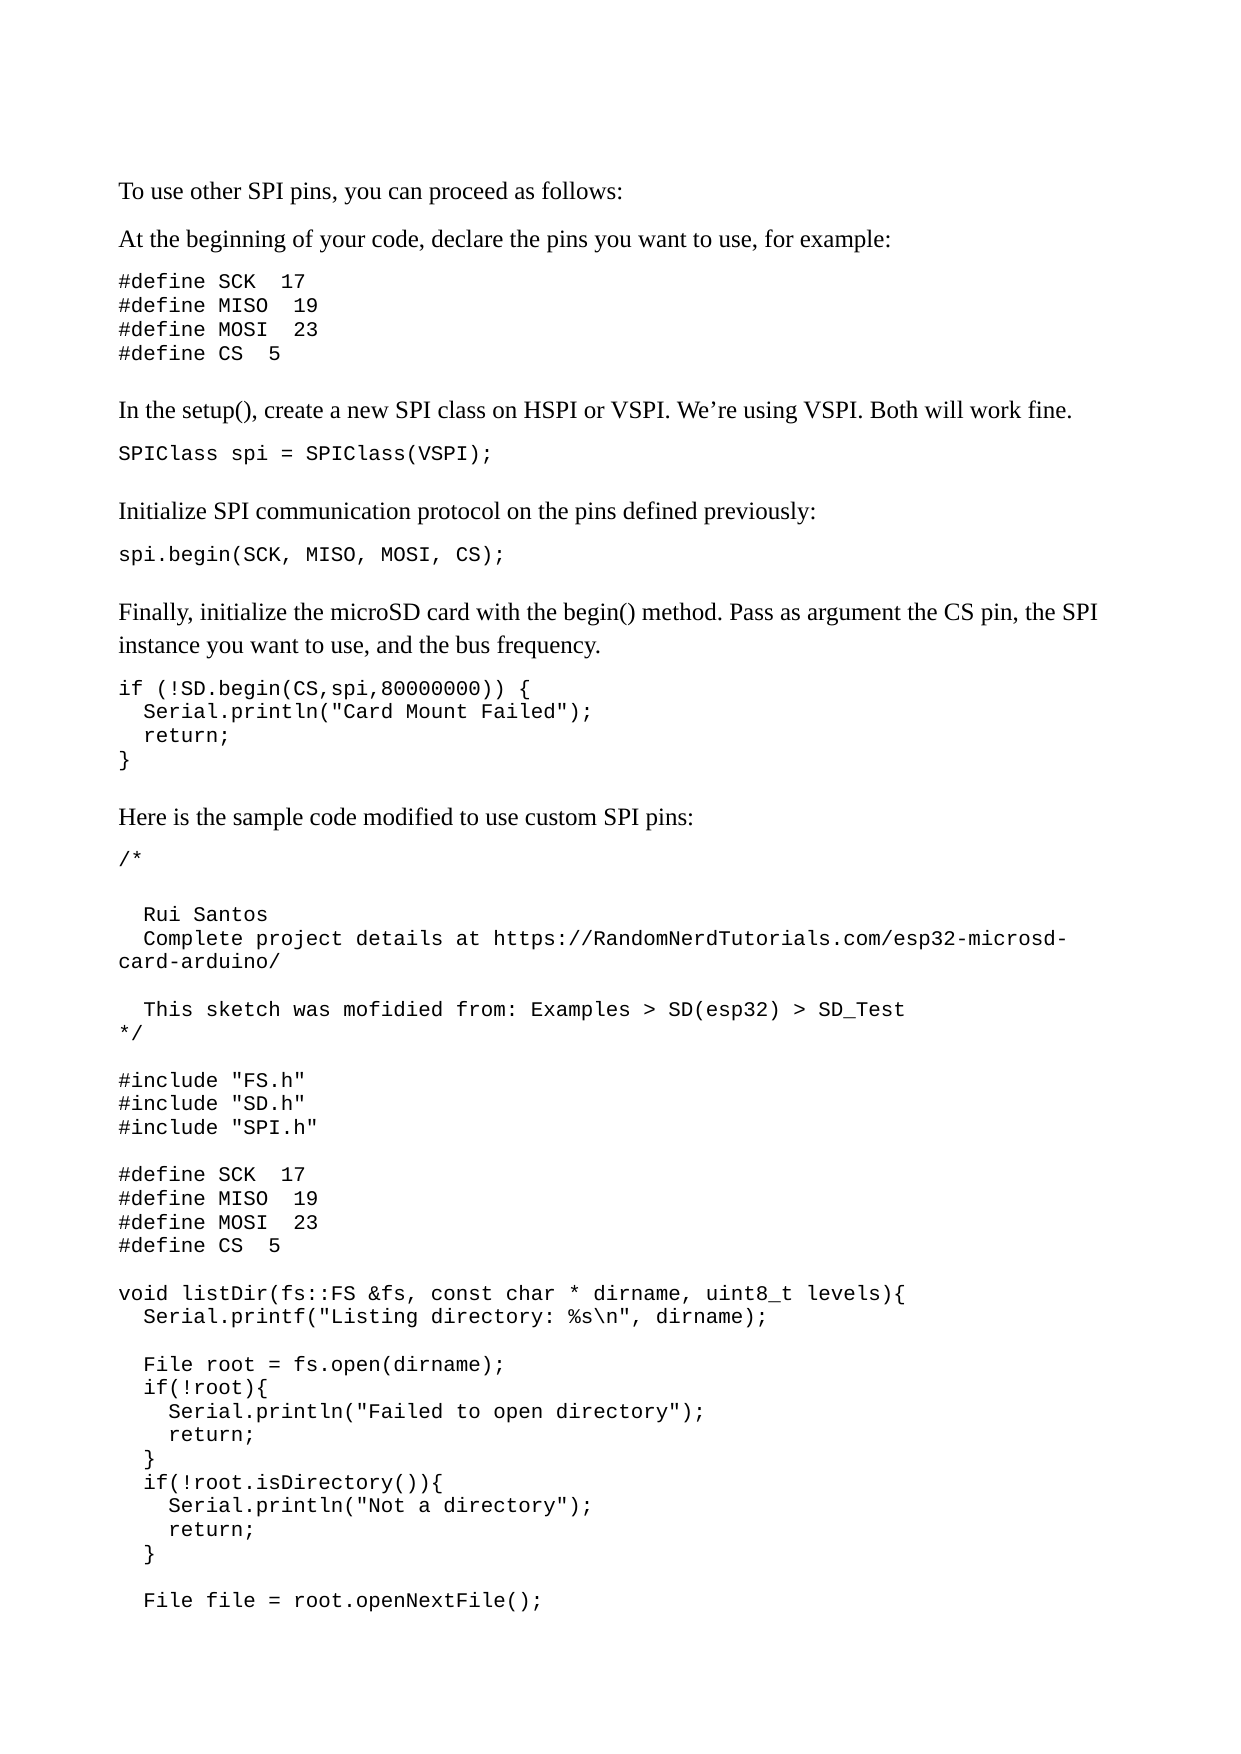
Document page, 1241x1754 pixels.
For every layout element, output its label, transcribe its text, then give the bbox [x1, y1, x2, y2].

text #include "FS.h" [118, 1070, 1122, 1093]
text if (!SD.begin(CS,spi,80000000)) { [118, 678, 1122, 701]
text } [118, 1543, 1122, 1566]
text #include "SPI.h" [118, 1117, 1122, 1141]
text Rui Santos [118, 904, 1122, 928]
text #define MOSI 23 [118, 1212, 1122, 1235]
text void listDir(fs::FS &fs, const char * dirname, uint8_t levels){ [118, 1283, 1122, 1306]
text Initialize SPI communication protocol on the pins defined previously: [118, 496, 1122, 525]
text Complete project details at https://RandomNerdTutorials.com/esp32-microsd-card-arduino/ [118, 928, 1122, 975]
text In the setup(), create a new SPI class on HSPI or VSPI. We’re using VSPI. Both will work fine. [118, 396, 1122, 424]
text To use other SPI pins, you can proceed as follows: [118, 176, 1122, 205]
text Serial.printf("Listing directory: %s\n", dirname); [118, 1306, 1122, 1330]
text File file = root.openNextFile(); [118, 1590, 1122, 1614]
text return; [118, 1519, 1122, 1543]
text This sketch was mofidied from: Examples > SD(esp32) > SD_Test [118, 999, 1122, 1022]
text At the beginning of your code, declare the pins you want to use, for example: [118, 224, 1122, 253]
text } [118, 1448, 1122, 1472]
text File root = fs.open(dirname); [118, 1353, 1122, 1377]
text if(!root.isDirectory()){ [118, 1472, 1122, 1495]
text */ [118, 1022, 1122, 1046]
text #define MISO 19 [118, 1188, 1122, 1212]
text if(!root){ [118, 1377, 1122, 1401]
text return; [118, 725, 1122, 749]
text #define CS 5 [118, 342, 1122, 366]
text Serial.println("Not a directory"); [118, 1495, 1122, 1519]
text #define CS 5 [118, 1235, 1122, 1259]
text Serial.println("Card Mount Failed"); [118, 701, 1122, 725]
text #define SCK 17 [118, 1164, 1122, 1188]
text } [118, 749, 1122, 772]
text SPIClass spi = SPIClass(VSPI); [118, 443, 1122, 467]
text #define MISO 19 [118, 295, 1122, 319]
text #define MOSI 23 [118, 319, 1122, 342]
text spi.begin(SCK, MISO, MOSI, CS); [118, 544, 1122, 568]
text /* [118, 849, 1122, 873]
text #define SCK 17 [118, 272, 1122, 295]
text return; [118, 1424, 1122, 1448]
text Here is the sample code modified to use custom SPI pins: [118, 802, 1122, 831]
text #include "SD.h" [118, 1093, 1122, 1117]
text Finally, initialize the microSD card with the begin() method. Pass as argument the CS pin, the SPI instance you want to use, and the bus frequency. [118, 597, 1122, 659]
text Serial.println("Failed to open directory"); [118, 1401, 1122, 1424]
